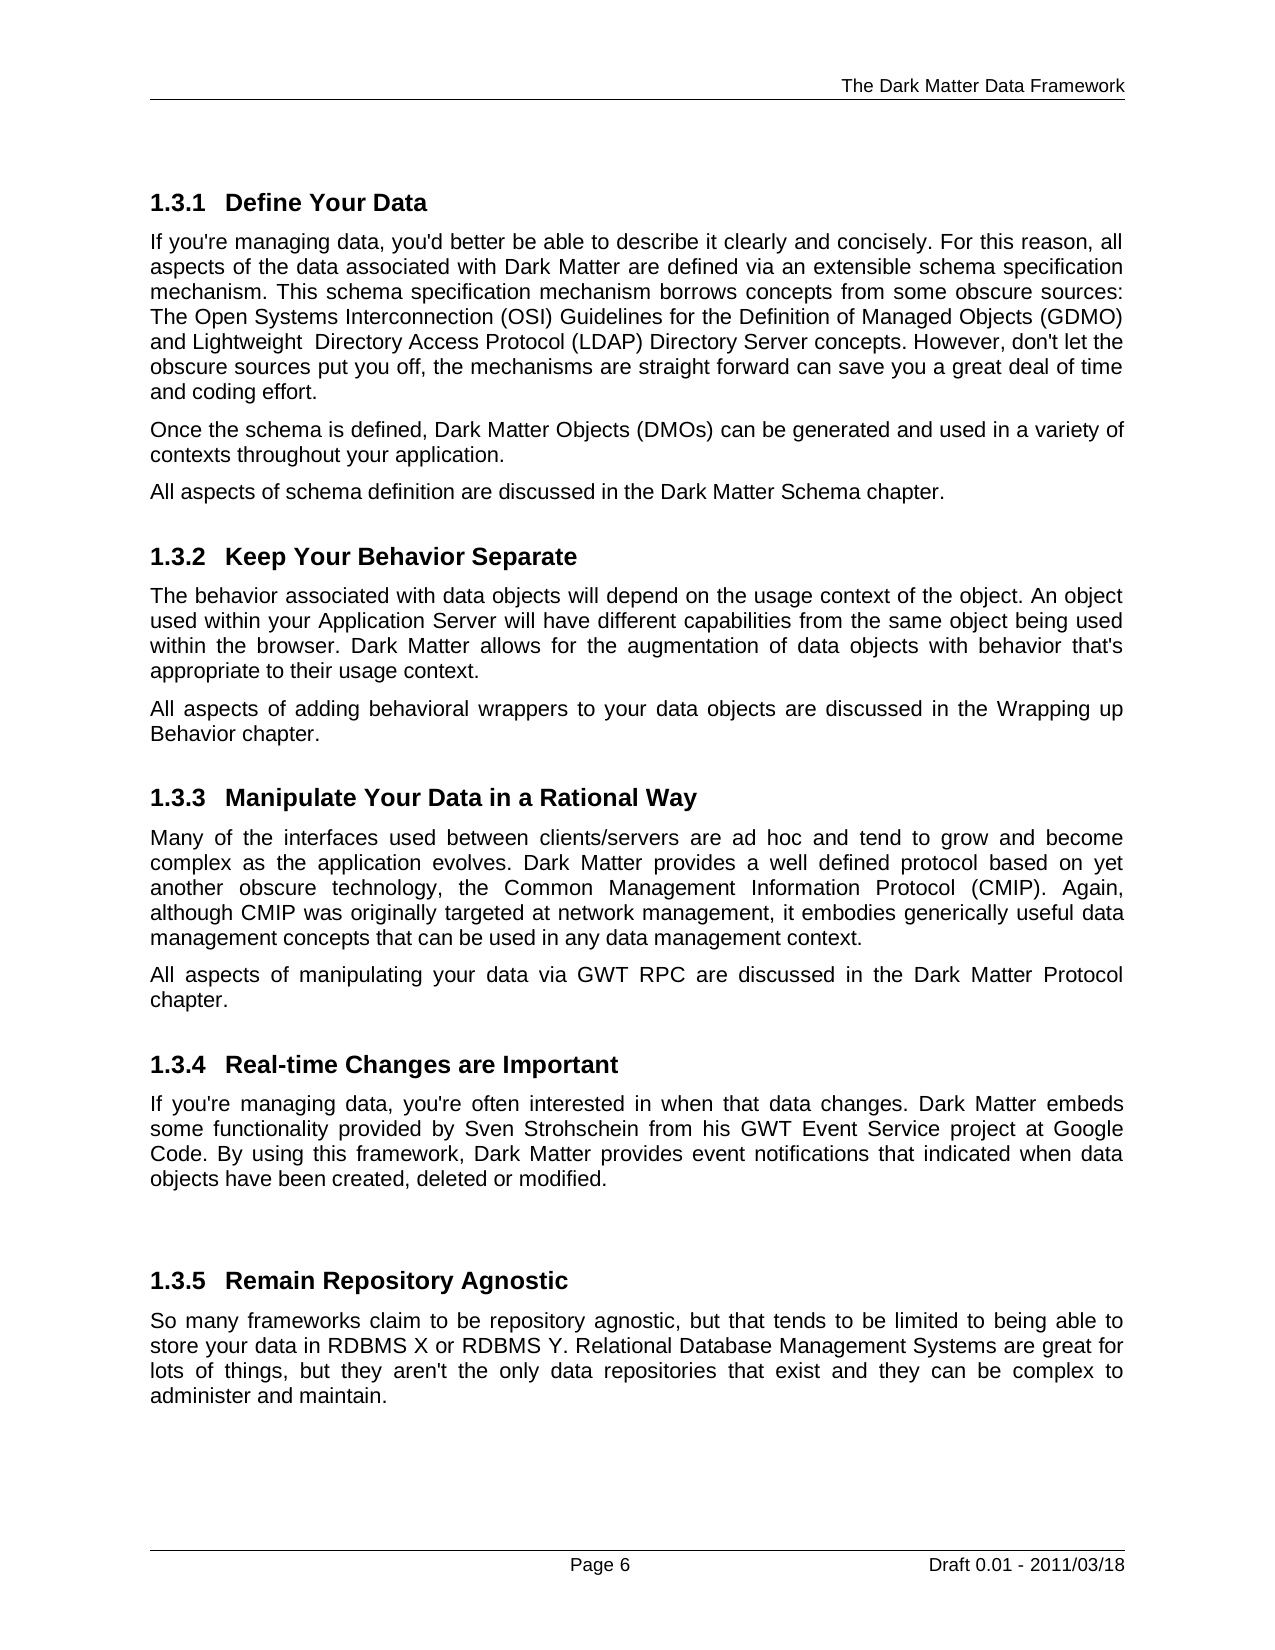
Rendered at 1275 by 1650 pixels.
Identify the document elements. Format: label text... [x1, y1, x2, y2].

text If you're managing data, you're often interested in when that data changes. Dark Matter embeds some functionality provided by Sven Strohschein from his GWT Event Service project at Google Code. By using this framework, Dark Matter provides event notifications that indicated when data objects have been created, deleted or modified. [150, 1091, 1125, 1191]
text Many of the interfaces used between clients/servers are ad hoc and tend to grow and become complex as the application evolves. Dark Matter provides a well defined protocol based on yet another obscure technology, the Common Management Information Protocol (CMIP). Again, although CMIP was originally targeted at network management, it embodies generically useful data management concepts that can be used in any data management context. [150, 825, 1125, 950]
text All aspects of schema definition are discussed in the Dark Matter Schema chapter. [150, 479, 1125, 504]
subtitle Keep Your Behavior Separate [150, 542, 1125, 571]
text Once the schema is defined, Dark Matter Objects (DMOs) can be generated and used in a variety of contexts throughout your application. [150, 417, 1125, 467]
text The behavior associated with data objects will depend on the usage context of the object. An object used within your Application Server will have different capabilities from the same object being used within the browser. Dark Matter allows for the augmentation of data objects with behavior that's appropriate to their usage context. [150, 583, 1125, 683]
text So many frameworks claim to be repository agnostic, but that tends to be limited to being able to store your data in RDBMS X or RDBMS Y. Relational Database Management Systems are great for lots of things, but they aren't the only data repositories that exist and they can be complex to administer and maintain. [150, 1308, 1125, 1408]
text All aspects of adding behavioral wrappers to your data objects are discussed in the Wrapping up Behavior chapter. [150, 696, 1125, 746]
subtitle Manipulate Your Data in a Rational Way [150, 783, 1125, 812]
subtitle Real-time Changes are Important [150, 1050, 1125, 1079]
text All aspects of manipulating your data via GWT RPC are discussed in the Dark Matter Protocol chapter. [150, 962, 1125, 1012]
subtitle Remain Repository Agnostic [150, 1266, 1125, 1295]
text If you're managing data, you'd better be able to describe it clearly and concisely. For this reason, all aspects of the data associated with Dark Matter are defined via an extensible schema specification mechanism. This schema specification mechanism borrows concepts from some obscure sources: The Open Systems Interconnection (OSI) Guidelines for the Definition of Managed Objects (GDMO) and Lightweight Directory Access Protocol (LDAP) Directory Server concepts. However, don't let the obscure sources put you off, the mechanisms are straight forward can save you a great deal of time and coding effort. [150, 229, 1125, 404]
subtitle Define Your Data [150, 187, 1125, 217]
